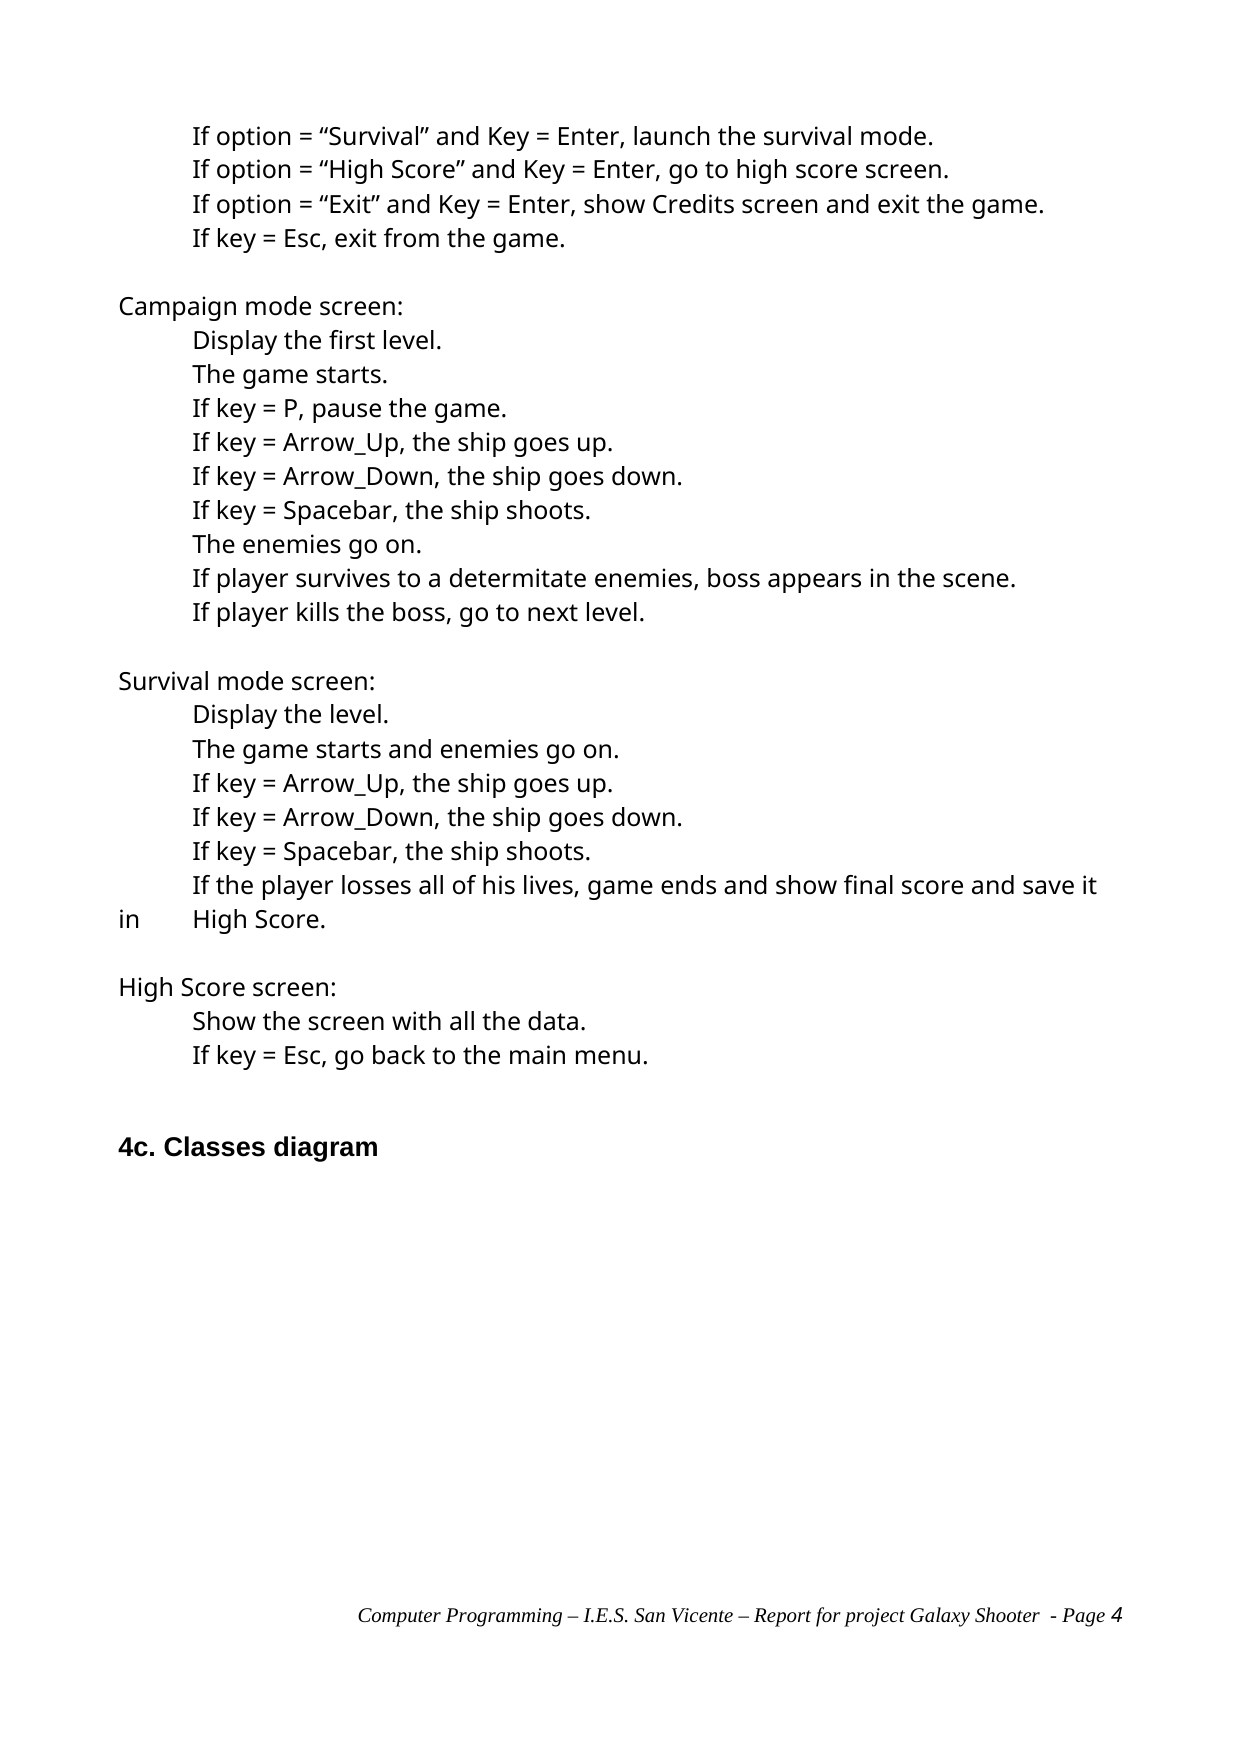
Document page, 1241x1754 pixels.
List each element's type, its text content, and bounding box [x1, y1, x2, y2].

text If key = Esc, go back to the main menu. [118, 1038, 1122, 1072]
text Display the level. [118, 697, 1122, 731]
text If key = Arrow_Up, the ship goes up. [118, 765, 1122, 799]
text If key = P, pause the game. [192, 391, 1122, 425]
text High Score screen: [118, 970, 1122, 1004]
text If option = “Exit” and Key = Enter, show Credits screen and exit the game. [192, 186, 1122, 220]
text If key = Arrow_Up, the ship goes up. [118, 425, 1122, 459]
text Campaign mode screen: [118, 288, 1122, 322]
text If key = Arrow_Down, the ship goes down. [118, 799, 1122, 833]
text Display the first level. [118, 322, 1122, 357]
text If player survives to a determitate enemies, boss appears in the scene. [118, 561, 1122, 595]
text The game starts and enemies go on. [118, 731, 1122, 765]
text If key = Esc, exit from the game. [192, 220, 1122, 254]
text If key = Spacebar, the ship shoots. [118, 493, 1122, 527]
text If the player losses all of his lives, game ends and show final score and save it in High Score. [118, 867, 1122, 936]
subtitle 4c. Classes diagram [118, 1131, 1122, 1162]
text If player kills the boss, go to next level. [118, 595, 1122, 629]
text If key = Spacebar, the ship shoots. [118, 833, 1122, 867]
text The enemies go on. [118, 527, 1122, 561]
text If key = Arrow_Down, the ship goes down. [118, 459, 1122, 493]
text Show the screen with all the data. [118, 1004, 1122, 1038]
text If option = “Survival” and Key = Enter, launch the survival mode. [192, 118, 1122, 152]
text Survival mode screen: [118, 663, 1122, 697]
text The game starts. [192, 357, 1122, 391]
text If option = “High Score” and Key = Enter, go to high score screen. [192, 152, 1122, 186]
